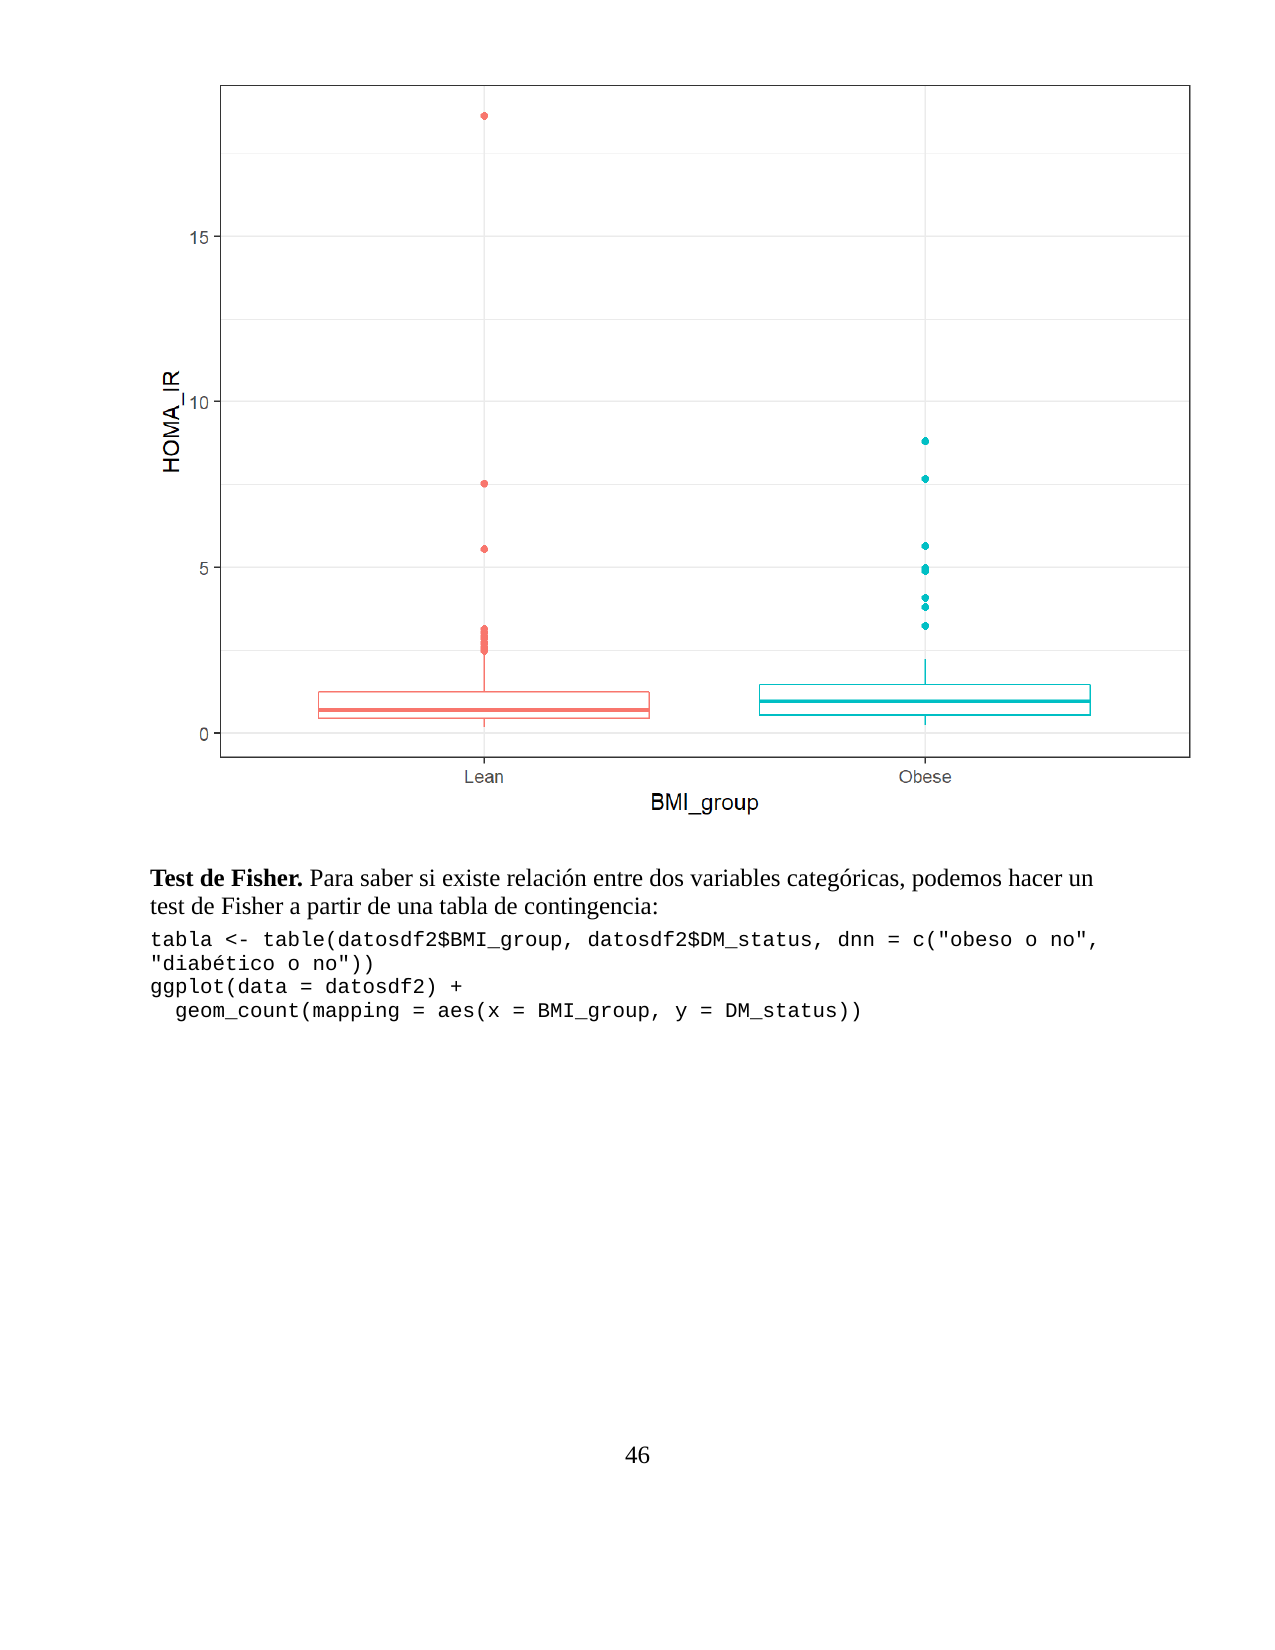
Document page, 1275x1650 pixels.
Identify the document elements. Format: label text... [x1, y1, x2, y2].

text geom_count(mapping = aes(x = BMI_group, y = DM_status)) [150, 1000, 1125, 1024]
text tabla <- table(datosdf2$BMI_group, datosdf2$DM_status, dnn = c("obeso o no", "diabético o no")) [150, 929, 1125, 976]
text Test de Fisher. Para saber si existe relación entre dos variables categóricas, podemos hacer un test de Fisher a partir de una tabla de contingencia: [150, 863, 1125, 920]
text ggplot(data = datosdf2) + [150, 976, 1125, 1000]
